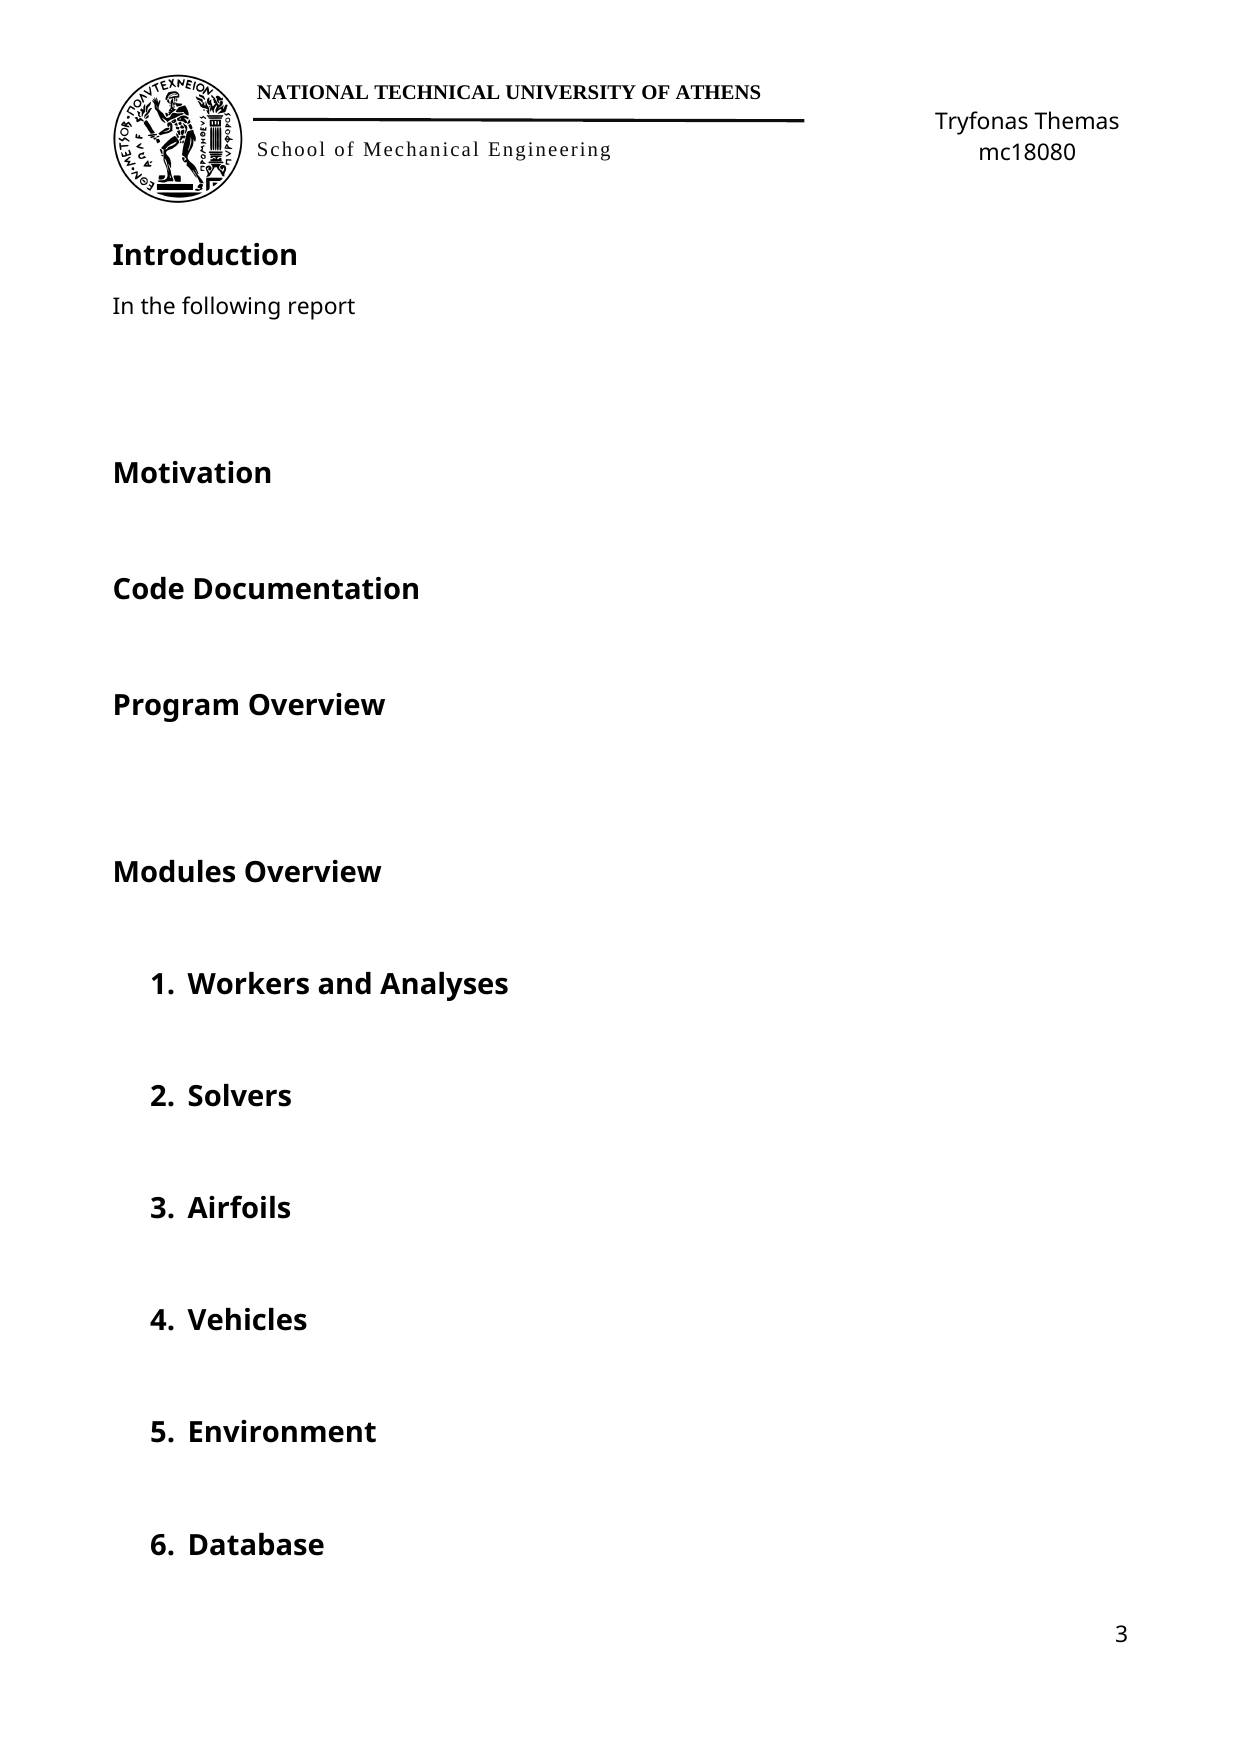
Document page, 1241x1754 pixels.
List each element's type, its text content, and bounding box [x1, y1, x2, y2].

subtitle Motivation [112, 452, 1128, 492]
subtitle Solvers [150, 1075, 1128, 1115]
picture [112, 73, 244, 204]
text In the following report [112, 290, 1128, 321]
subtitle Code Documentation [112, 568, 1128, 608]
subtitle Workers and Analyses [150, 963, 1128, 1003]
subtitle Vehicles [150, 1299, 1128, 1339]
subtitle Environment [150, 1412, 1128, 1451]
subtitle Airfoils [150, 1187, 1128, 1227]
subtitle Modules Overview [112, 851, 1128, 891]
subtitle Program Overview [112, 684, 1128, 724]
subtitle Database [150, 1524, 1128, 1563]
subtitle Introduction [112, 235, 1128, 274]
